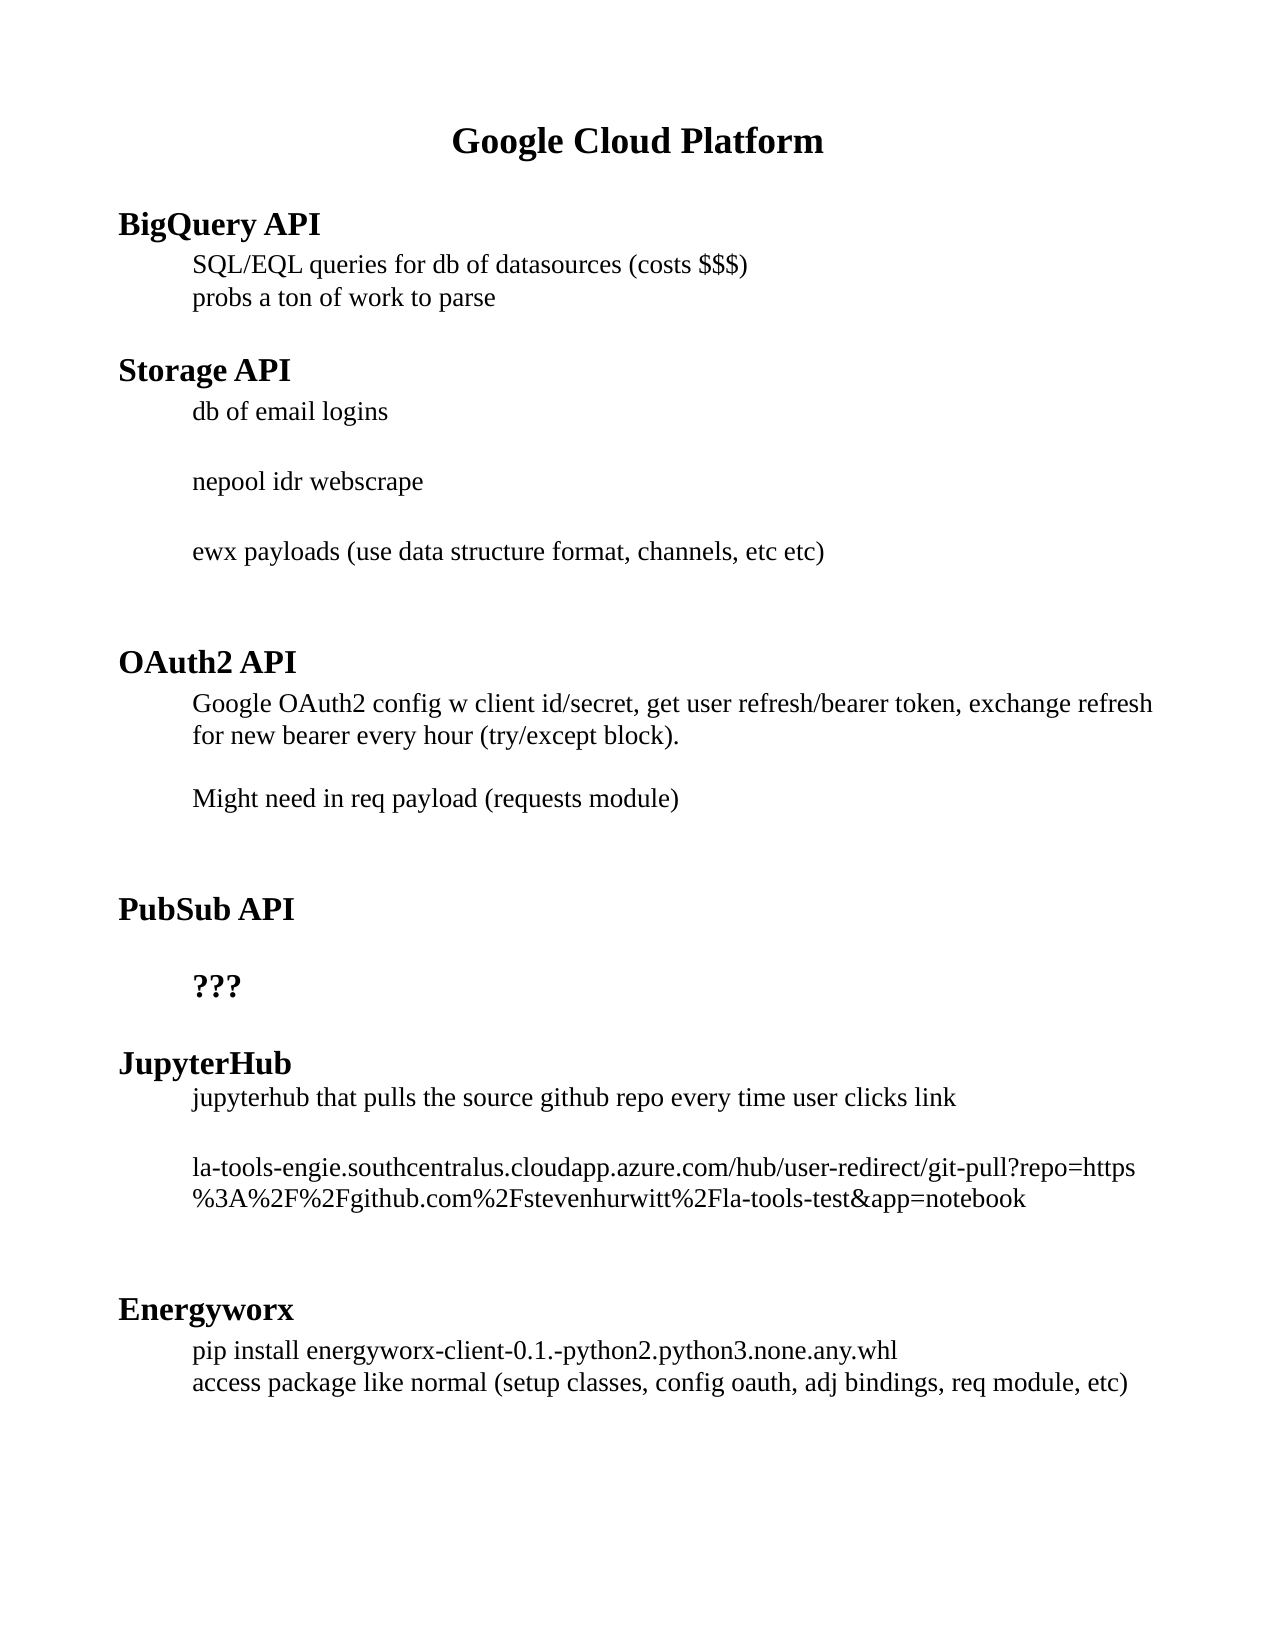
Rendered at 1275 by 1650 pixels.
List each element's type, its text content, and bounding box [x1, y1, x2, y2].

text OAuth2 API [118, 643, 1157, 681]
text Storage API [118, 312, 1157, 389]
text db of email logins [118, 389, 1157, 427]
text access package like normal (setup classes, config oauth, adj bindings, req module, etc) [118, 1366, 1157, 1397]
text BigQuery API [118, 204, 1157, 243]
text Energyworx [118, 1290, 1157, 1328]
text Might need in req payload (requests module) [118, 782, 1157, 813]
text pip install energyworx-client-0.1.-python2.python3.none.any.whl [118, 1328, 1157, 1366]
text probs a ton of work to parse [118, 281, 1157, 312]
text nepool idr webscrape [118, 466, 1157, 497]
text ??? [118, 966, 1157, 1004]
text PubSub API [118, 889, 1157, 928]
text ewx payloads (use data structure format, channels, etc etc) [118, 535, 1157, 566]
text Google Cloud Platform [118, 118, 1157, 161]
text la-tools-engie.southcentralus.cloudapp.azure.com/hub/user-redirect/git-pull?repo=https %3A%2F%2Fgithub.com%2Fstevenhurwitt%2Fla-tools-test&app=notebook [118, 1151, 1157, 1213]
text JupyterHub [118, 1043, 1157, 1081]
text jupyterhub that pulls the source github repo every time user clicks link [118, 1081, 1157, 1112]
text Google OAuth2 config w client id/secret, get user refresh/bearer token, exchange refresh for new bearer every hour (try/except block). [118, 681, 1157, 751]
text SQL/EQL queries for db of datasources (costs $$$) [118, 243, 1157, 281]
